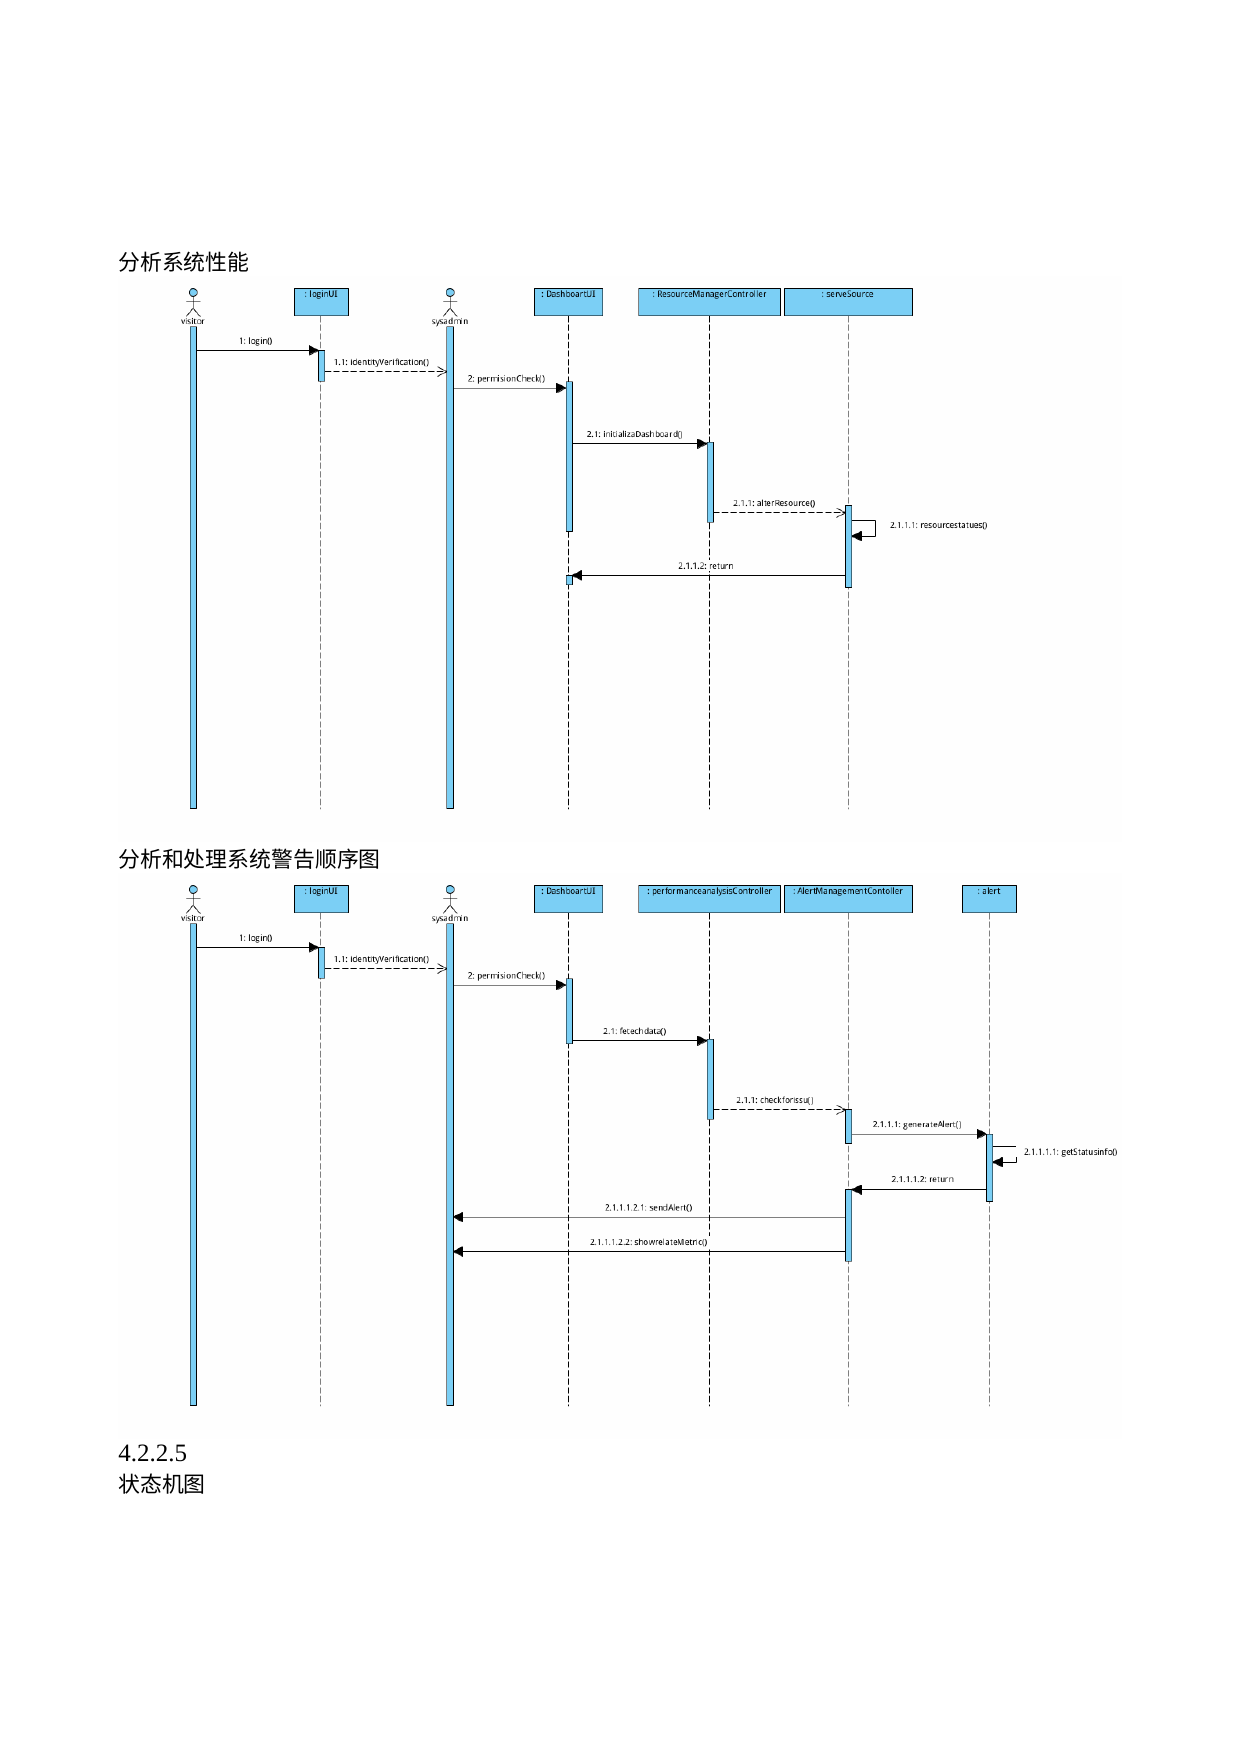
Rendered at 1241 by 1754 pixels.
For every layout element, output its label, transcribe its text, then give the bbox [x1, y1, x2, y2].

picture [118, 276, 1123, 842]
text 分析和处理系统警告顺序图 [118, 842, 1122, 873]
text 4.2.2.5 [118, 1439, 1122, 1467]
text 状态机图 [118, 1467, 1122, 1499]
text 分析系统性能 [118, 245, 1122, 276]
picture [118, 873, 1123, 1439]
